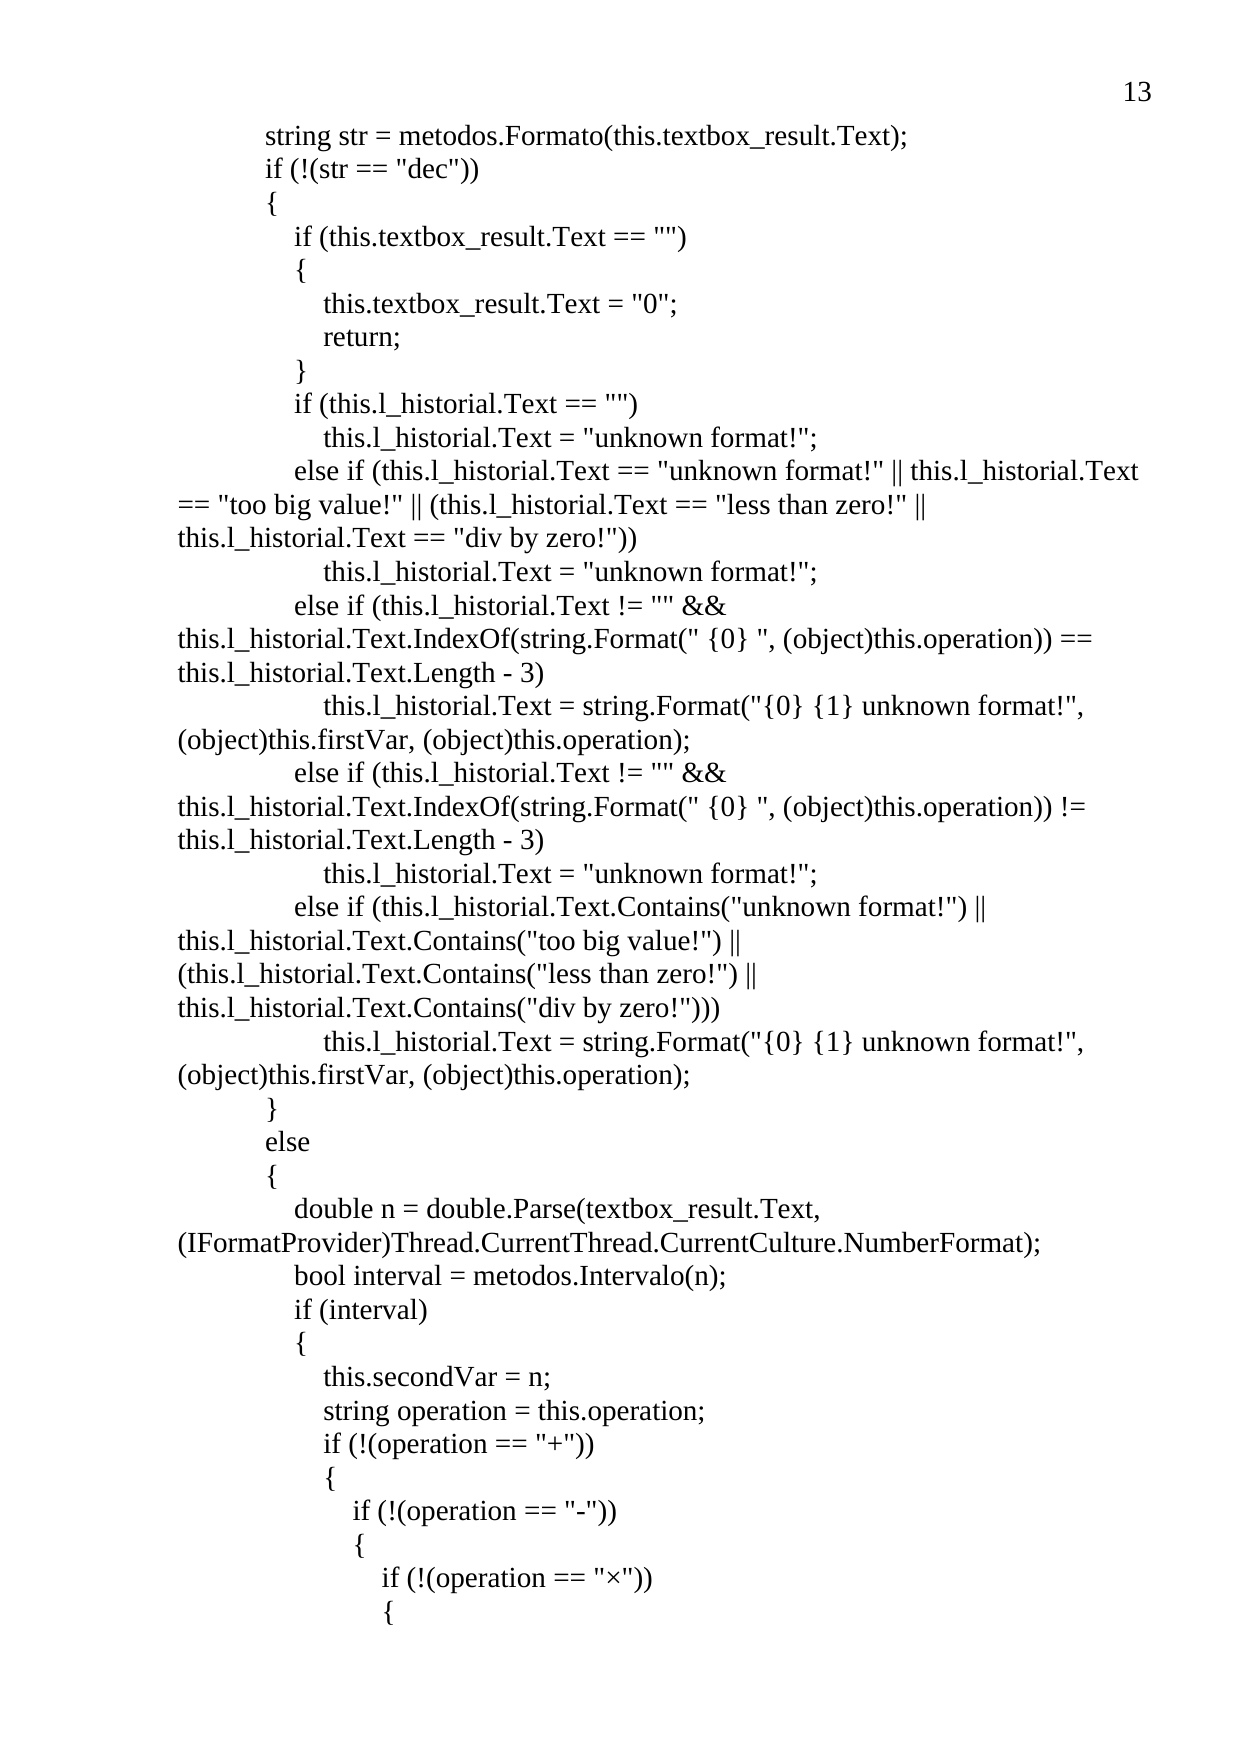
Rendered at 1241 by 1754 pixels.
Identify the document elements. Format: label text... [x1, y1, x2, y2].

text if (!(str == "dec")) [177, 152, 1152, 185]
text else if (this.l_historial.Text.Contains("unknown format!") || this.l_historial.Text.Contains("too big value!") || (this.l_historial.Text.Contains("less than zero!") || this.l_historial.Text.Contains("div by zero!"))) [177, 889, 1152, 1024]
text bool interval = metodos.Intervalo(n); [177, 1258, 1152, 1292]
text this.l_historial.Text = "unknown format!"; [177, 856, 1152, 889]
text if (!(operation == "-")) [177, 1493, 1152, 1527]
text string operation = this.operation; [177, 1393, 1152, 1426]
text else if (this.l_historial.Text == "unknown format!" || this.l_historial.Text == "too big value!" || (this.l_historial.Text == "less than zero!" || this.l_historial.Text == "div by zero!")) [177, 453, 1152, 554]
text if (!(operation == "+")) [177, 1426, 1152, 1460]
text if (interval) [177, 1292, 1152, 1326]
text return; [177, 319, 1152, 353]
text { [177, 252, 1152, 286]
text { [177, 1460, 1152, 1493]
text this.l_historial.Text = string.Format("{0} {1} unknown format!", (object)this.firstVar, (object)this.operation); [177, 688, 1152, 755]
text { [177, 1326, 1152, 1359]
text if (this.textbox_result.Text == "") [177, 219, 1152, 252]
text else if (this.l_historial.Text != "" && this.l_historial.Text.IndexOf(string.Format(" {0} ", (object)this.operation)) == this.l_historial.Text.Length - 3) [177, 588, 1152, 688]
text if (!(operation == "×")) [177, 1560, 1152, 1594]
text else if (this.l_historial.Text != "" && this.l_historial.Text.IndexOf(string.Format(" {0} ", (object)this.operation)) != this.l_historial.Text.Length - 3) [177, 755, 1152, 856]
text { [177, 1527, 1152, 1560]
text else [177, 1124, 1152, 1158]
text this.textbox_result.Text = "0"; [177, 286, 1152, 319]
text if (this.l_historial.Text == "") [177, 386, 1152, 420]
text this.l_historial.Text = "unknown format!"; [177, 420, 1152, 453]
text { [177, 1158, 1152, 1191]
text this.l_historial.Text = string.Format("{0} {1} unknown format!", (object)this.firstVar, (object)this.operation); [177, 1024, 1152, 1091]
text } [177, 353, 1152, 386]
text this.l_historial.Text = "unknown format!"; [177, 554, 1152, 588]
text } [177, 1091, 1152, 1124]
text { [177, 185, 1152, 219]
text double n = double.Parse(textbox_result.Text, (IFormatProvider)Thread.CurrentThread.CurrentCulture.NumberFormat); [177, 1191, 1152, 1258]
text { [177, 1594, 1152, 1627]
text this.secondVar = n; [177, 1359, 1152, 1393]
text string str = metodos.Formato(this.textbox_result.Text); [177, 118, 1152, 152]
